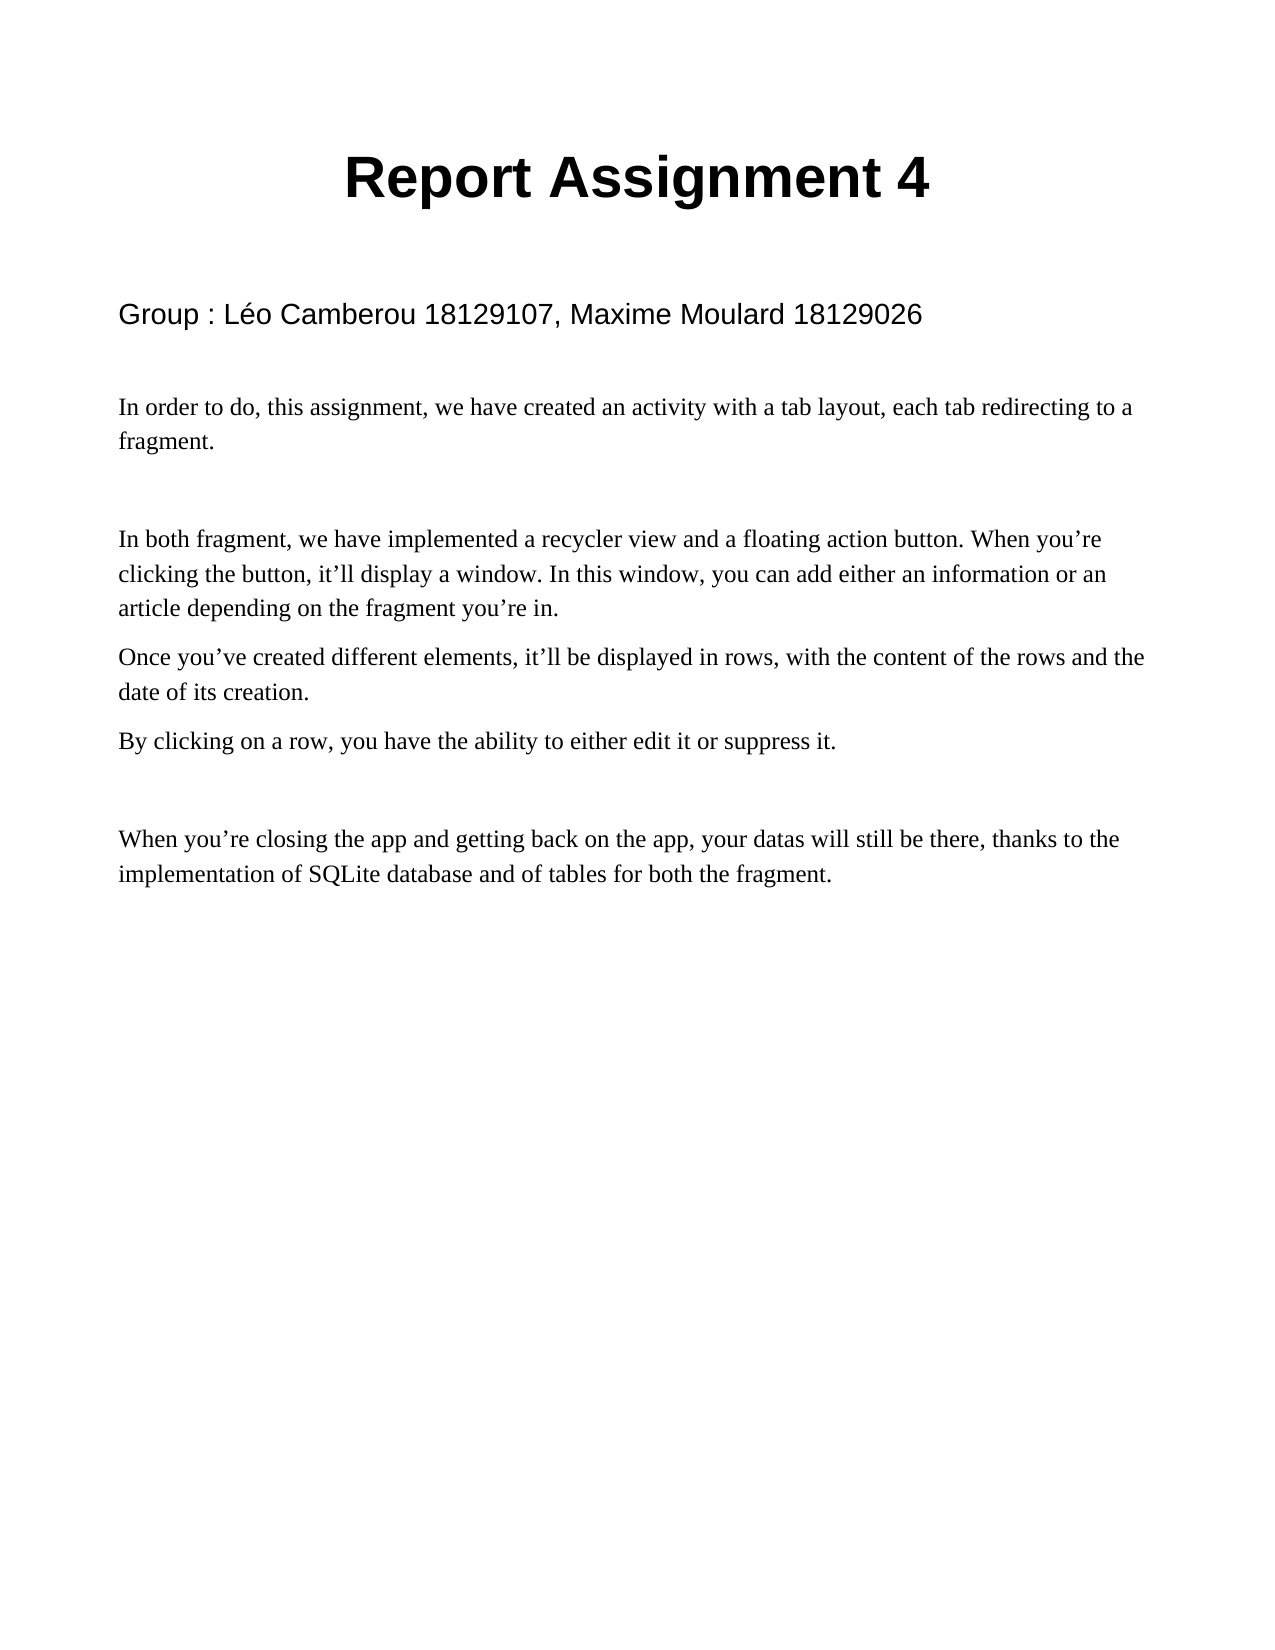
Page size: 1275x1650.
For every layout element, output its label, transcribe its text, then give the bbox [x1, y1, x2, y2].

subtitle Group : Léo Camberou 18129107, Maxime Moulard 18129026 [118, 297, 1157, 330]
text By clicking on a row, you have the ability to either edit it or suppress it. [118, 726, 1157, 755]
title Report Assignment 4 [118, 143, 1157, 210]
text In order to do, this assignment, we have created an activity with a tab layout, each tab redirecting to a fragment. [118, 392, 1157, 455]
text Once you’ve created different elements, it’ll be displayed in rows, with the content of the rows and the date of its creation. [118, 642, 1157, 706]
text When you’re closing the app and getting back on the app, your datas will still be there, thanks to the implementation of SQLite database and of tables for both the fragment. [118, 824, 1157, 887]
text In both fragment, we have implemented a recycler view and a floating action button. When you’re clicking the button, it’ll display a window. In this window, you can add either an information or an article depending on the fragment you’re in. [118, 524, 1157, 622]
